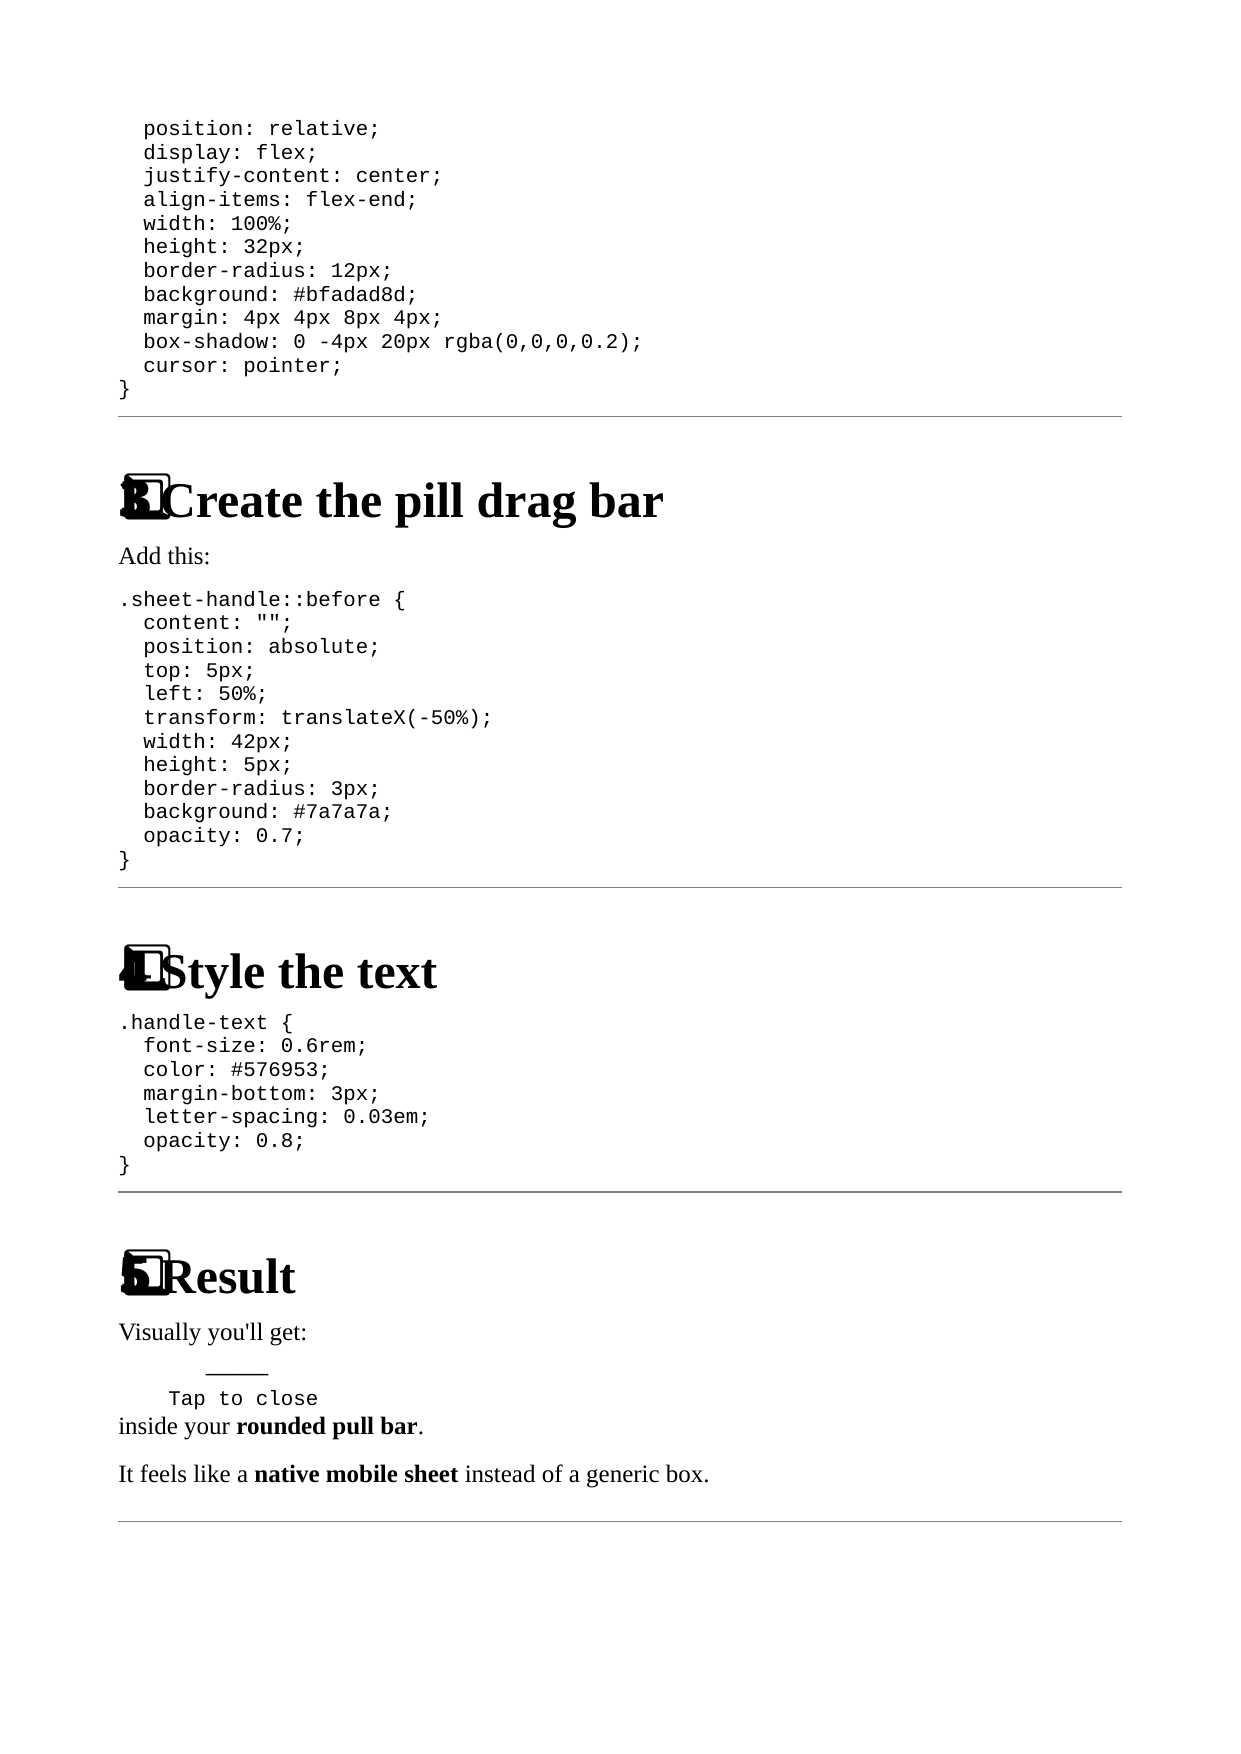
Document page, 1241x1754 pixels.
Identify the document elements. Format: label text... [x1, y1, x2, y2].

text ───── [118, 1364, 1122, 1388]
text height: 32px; [118, 236, 1122, 260]
text inside your rounded pull bar. [118, 1411, 1122, 1440]
text } [118, 1154, 1122, 1177]
text It feels like a native mobile sheet instead of a generic box. [118, 1459, 1122, 1488]
text Add this: [118, 541, 1122, 570]
text position: relative; [118, 118, 1122, 142]
text opacity: 0.7; [118, 825, 1122, 849]
subtitle 3️⃣ Create the pill drag bar [118, 471, 1122, 529]
text Tap to close [118, 1388, 1122, 1411]
text align-items: flex-end; [118, 189, 1122, 213]
text color: #576953; [118, 1059, 1122, 1083]
text letter-spacing: 0.03em; [118, 1106, 1122, 1130]
subtitle 5️⃣ Result [118, 1247, 1122, 1304]
text justify-content: center; [118, 165, 1122, 189]
text .sheet-handle::before { [118, 589, 1122, 612]
text position: absolute; [118, 636, 1122, 660]
text box-shadow: 0 -4px 20px rgba(0,0,0,0.2); [118, 331, 1122, 354]
text width: 100%; [118, 213, 1122, 236]
text Visually you'll get: [118, 1317, 1122, 1345]
text background: #bfadad8d; [118, 284, 1122, 307]
subtitle 4️⃣ Style the text [118, 942, 1122, 999]
text } [118, 849, 1122, 872]
text font-size: 0.6rem; [118, 1035, 1122, 1059]
text content: ""; [118, 612, 1122, 636]
text width: 42px; [118, 731, 1122, 754]
text margin-bottom: 3px; [118, 1083, 1122, 1106]
text cursor: pointer; [118, 354, 1122, 378]
text opacity: 0.8; [118, 1130, 1122, 1154]
text .handle-text { [118, 1012, 1122, 1035]
text } [118, 378, 1122, 402]
text background: #7a7a7a; [118, 802, 1122, 825]
text border-radius: 3px; [118, 778, 1122, 802]
text border-radius: 12px; [118, 260, 1122, 284]
text display: flex; [118, 142, 1122, 165]
text left: 50%; [118, 683, 1122, 707]
text margin: 4px 4px 8px 4px; [118, 307, 1122, 331]
text top: 5px; [118, 660, 1122, 683]
text height: 5px; [118, 754, 1122, 778]
text transform: translateX(-50%); [118, 707, 1122, 731]
